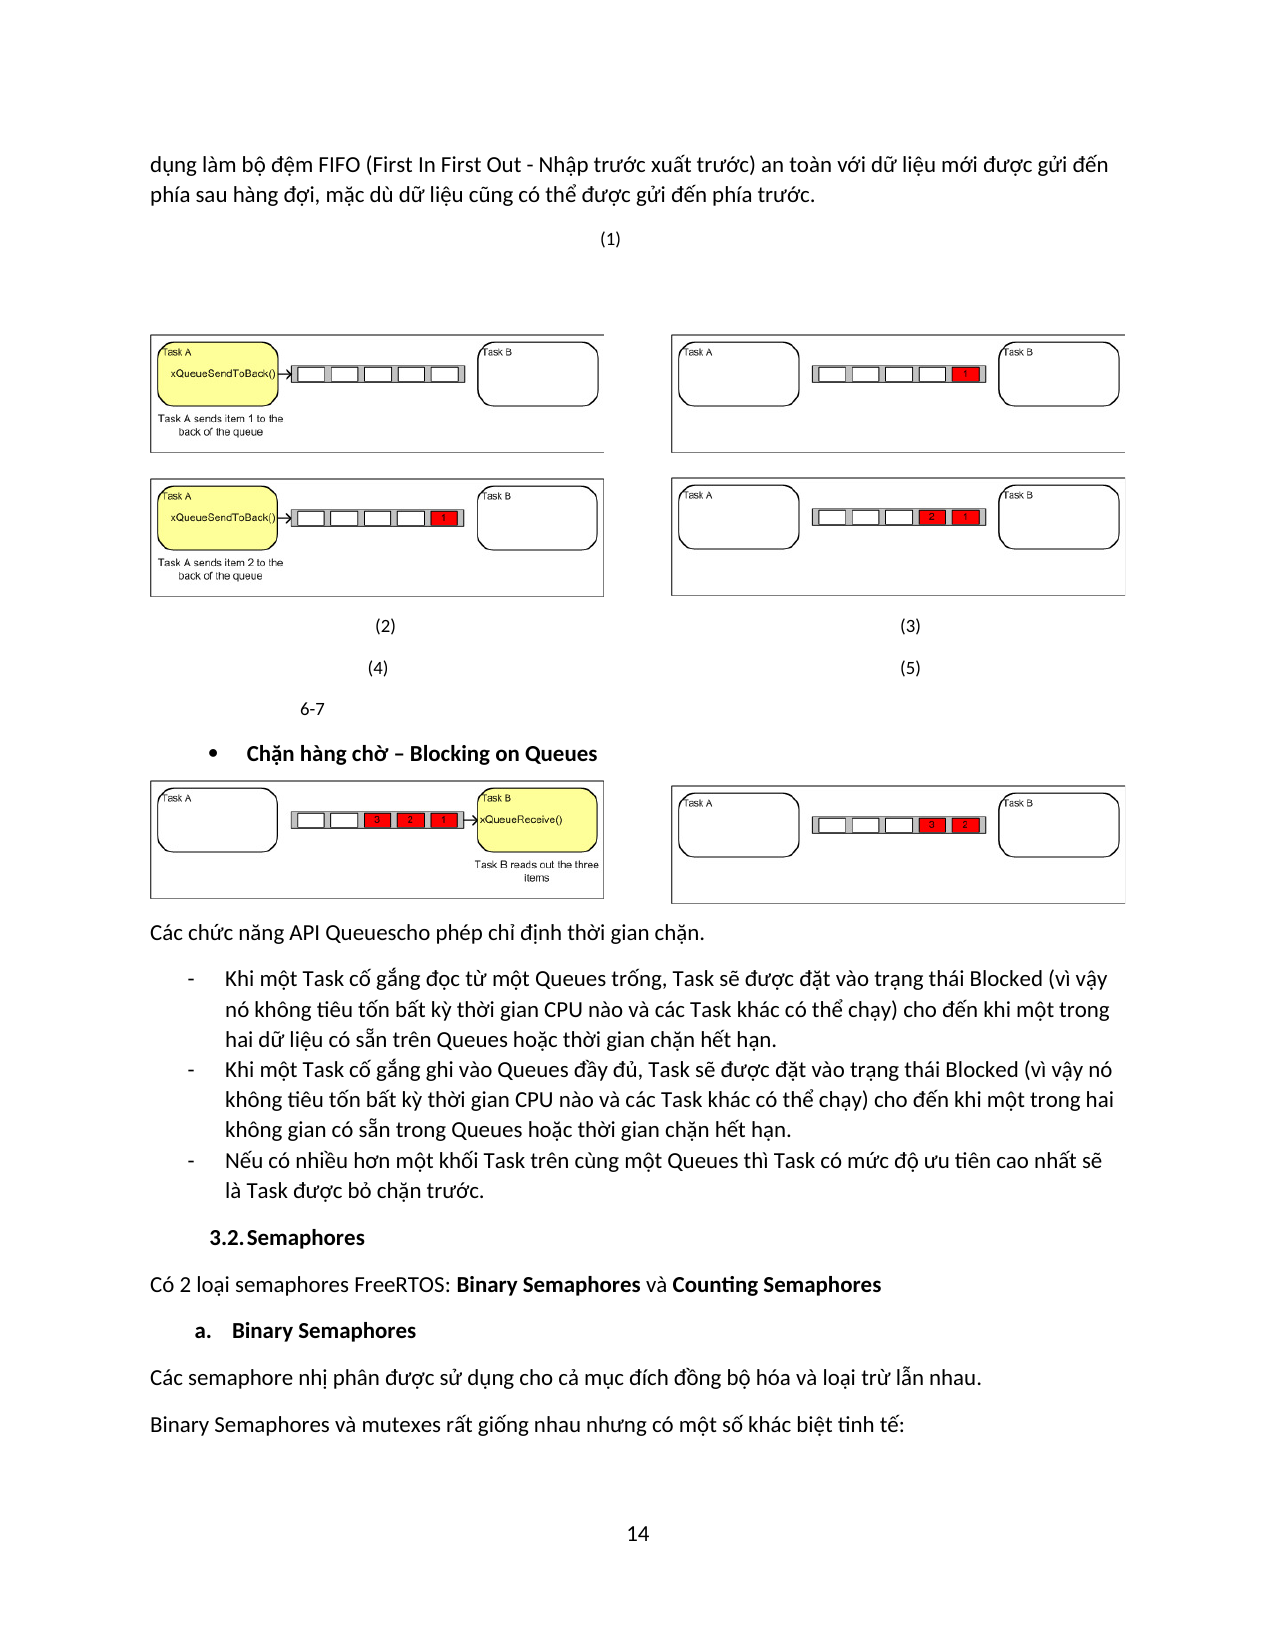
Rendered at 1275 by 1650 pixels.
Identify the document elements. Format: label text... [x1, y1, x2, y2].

text Các chức năng API Queuescho phép chỉ định thời gian chặn. [150, 786, 1125, 946]
subtitle Semaphores [209, 1223, 1125, 1251]
text Có 2 loại semaphores FreeRTOS: Binary Semaphores và Counting Semaphores [150, 1270, 1125, 1298]
list Chặn hàng chờ – Blocking on Queues [209, 739, 1125, 767]
picture [150, 780, 604, 899]
picture [671, 477, 1125, 596]
text (2) (3) [300, 351, 1125, 637]
list Binary Semaphores [194, 1317, 1125, 1345]
list Khi một Task cố gắng ghi vào Queues đầy đủ, Task sẽ được đặt vào trạng thái Blocked (vì vậy nó không tiêu tốn bất kỳ thời gian CPU nào và các Task khác có thể chạy) cho đến khi một trong hai không gian có sẵn trong Queues hoặc thời gian chặn hết hạn. [187, 1055, 1125, 1144]
picture [671, 785, 1125, 904]
picture [150, 478, 604, 597]
text Binary Semaphores và mutexes rất giống nhau nhưng có một số khác biệt tinh tế: [150, 1410, 1125, 1438]
text dụng làm bộ đệm FIFO (First In First Out - Nhập trước xuất trước) an toàn với dữ liệu mới được gửi đến phía sau hàng đợi, mặc dù dữ liệu cũng có thể được gửi đến phía trước. [150, 150, 1125, 208]
picture [150, 334, 604, 453]
text 6-7 [300, 697, 1125, 720]
text (1) [600, 227, 1125, 250]
text (4) (5) [300, 656, 1125, 679]
text Các semaphore nhị phân được sử dụng cho cả mục đích đồng bộ hóa và loại trừ lẫn nhau. [150, 1363, 1125, 1392]
picture [671, 334, 1125, 453]
list Nếu có nhiều hơn một khối Task trên cùng một Queues thì Task có mức độ ưu tiên cao nhất sẽ là Task được bỏ chặn trước. [187, 1146, 1125, 1204]
list Khi một Task cố gắng đọc từ một Queues trống, Task sẽ được đặt vào trạng thái Blocked (vì vậy nó không tiêu tốn bất kỳ thời gian CPU nào và các Task khác có thể chạy) cho đến khi một trong hai dữ liệu có sẵn trên Queues hoặc thời gian chặn hết hạn. [187, 964, 1125, 1053]
